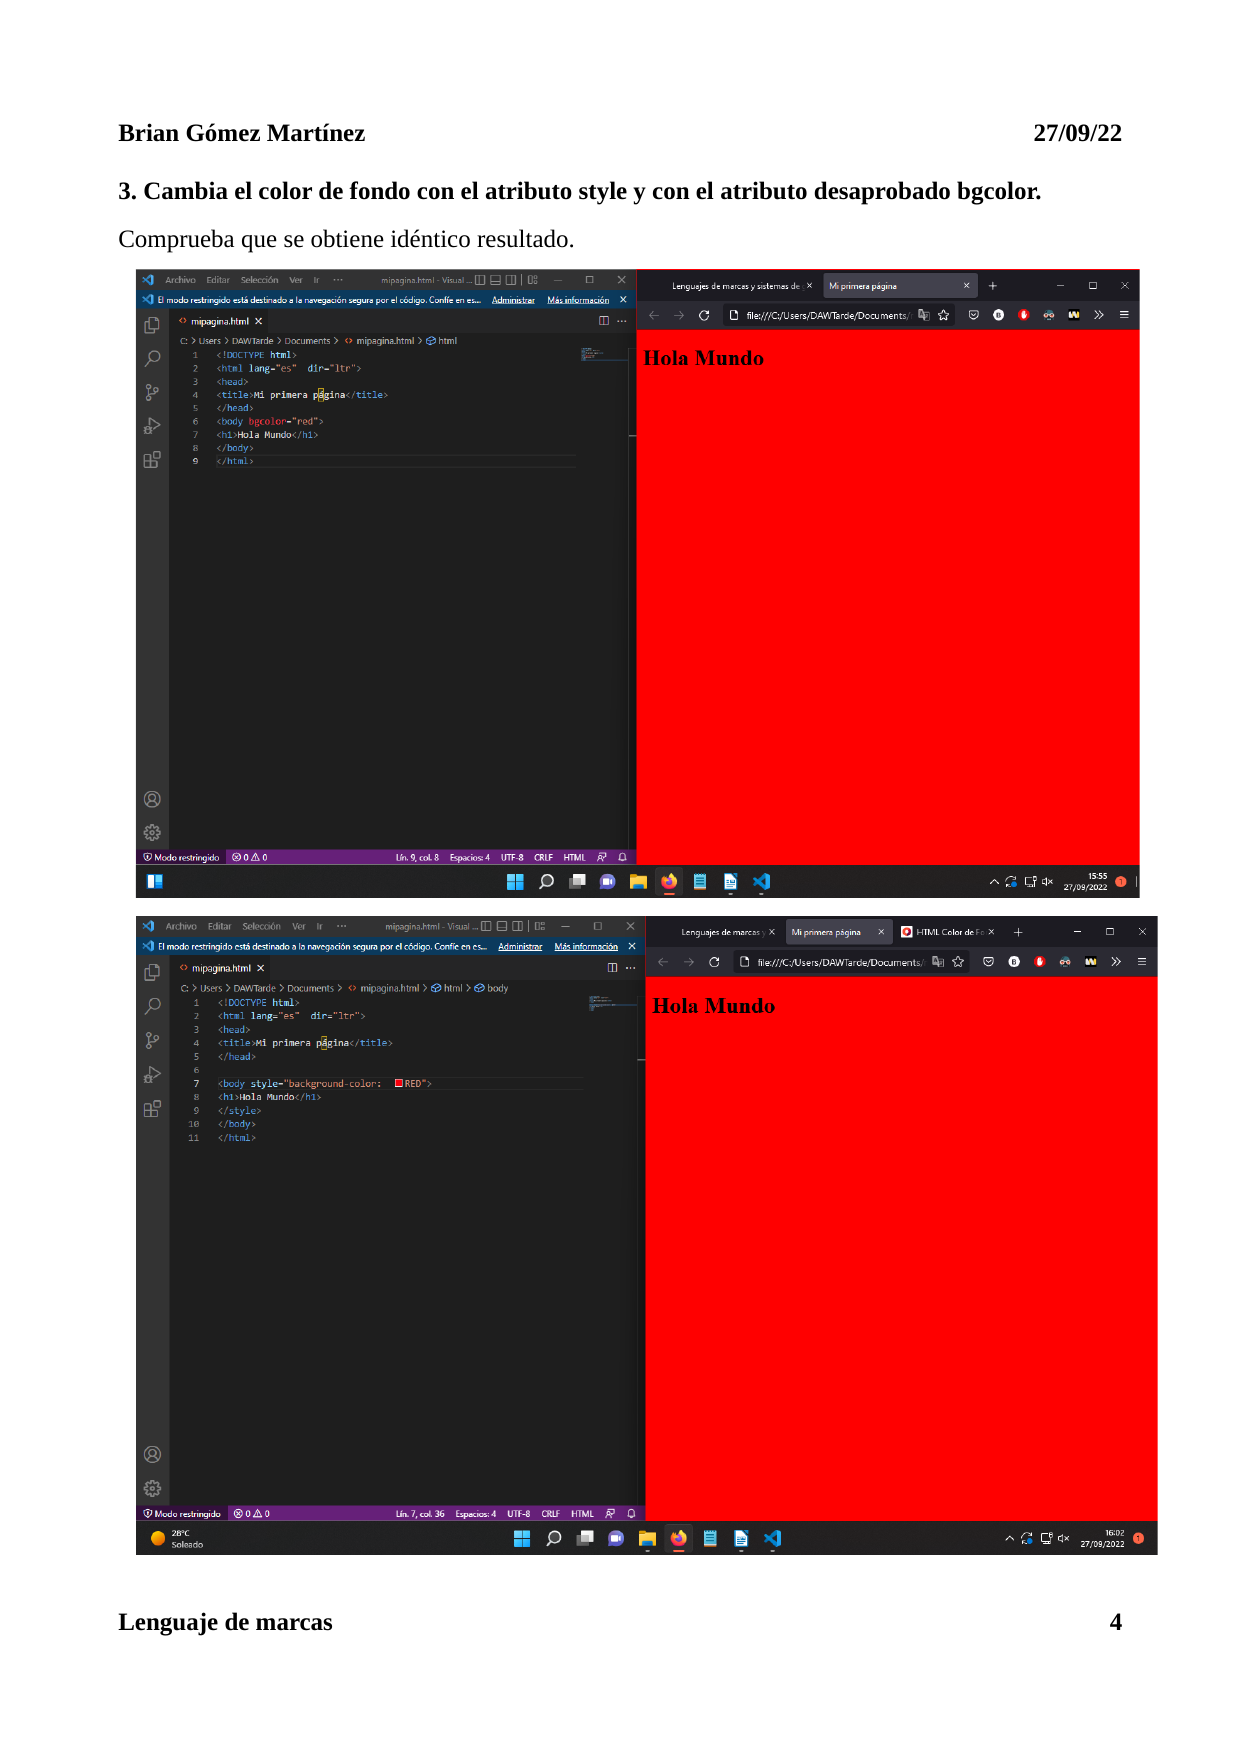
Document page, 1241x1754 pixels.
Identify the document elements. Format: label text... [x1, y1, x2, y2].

text Comprueba que se obtiene idéntico resultado. [118, 224, 1122, 253]
picture [136, 916, 1158, 1555]
text 3. Cambia el color de fondo con el atributo style y con el atributo desaprobado bgcolor. [118, 176, 1122, 205]
picture [135, 269, 1140, 898]
